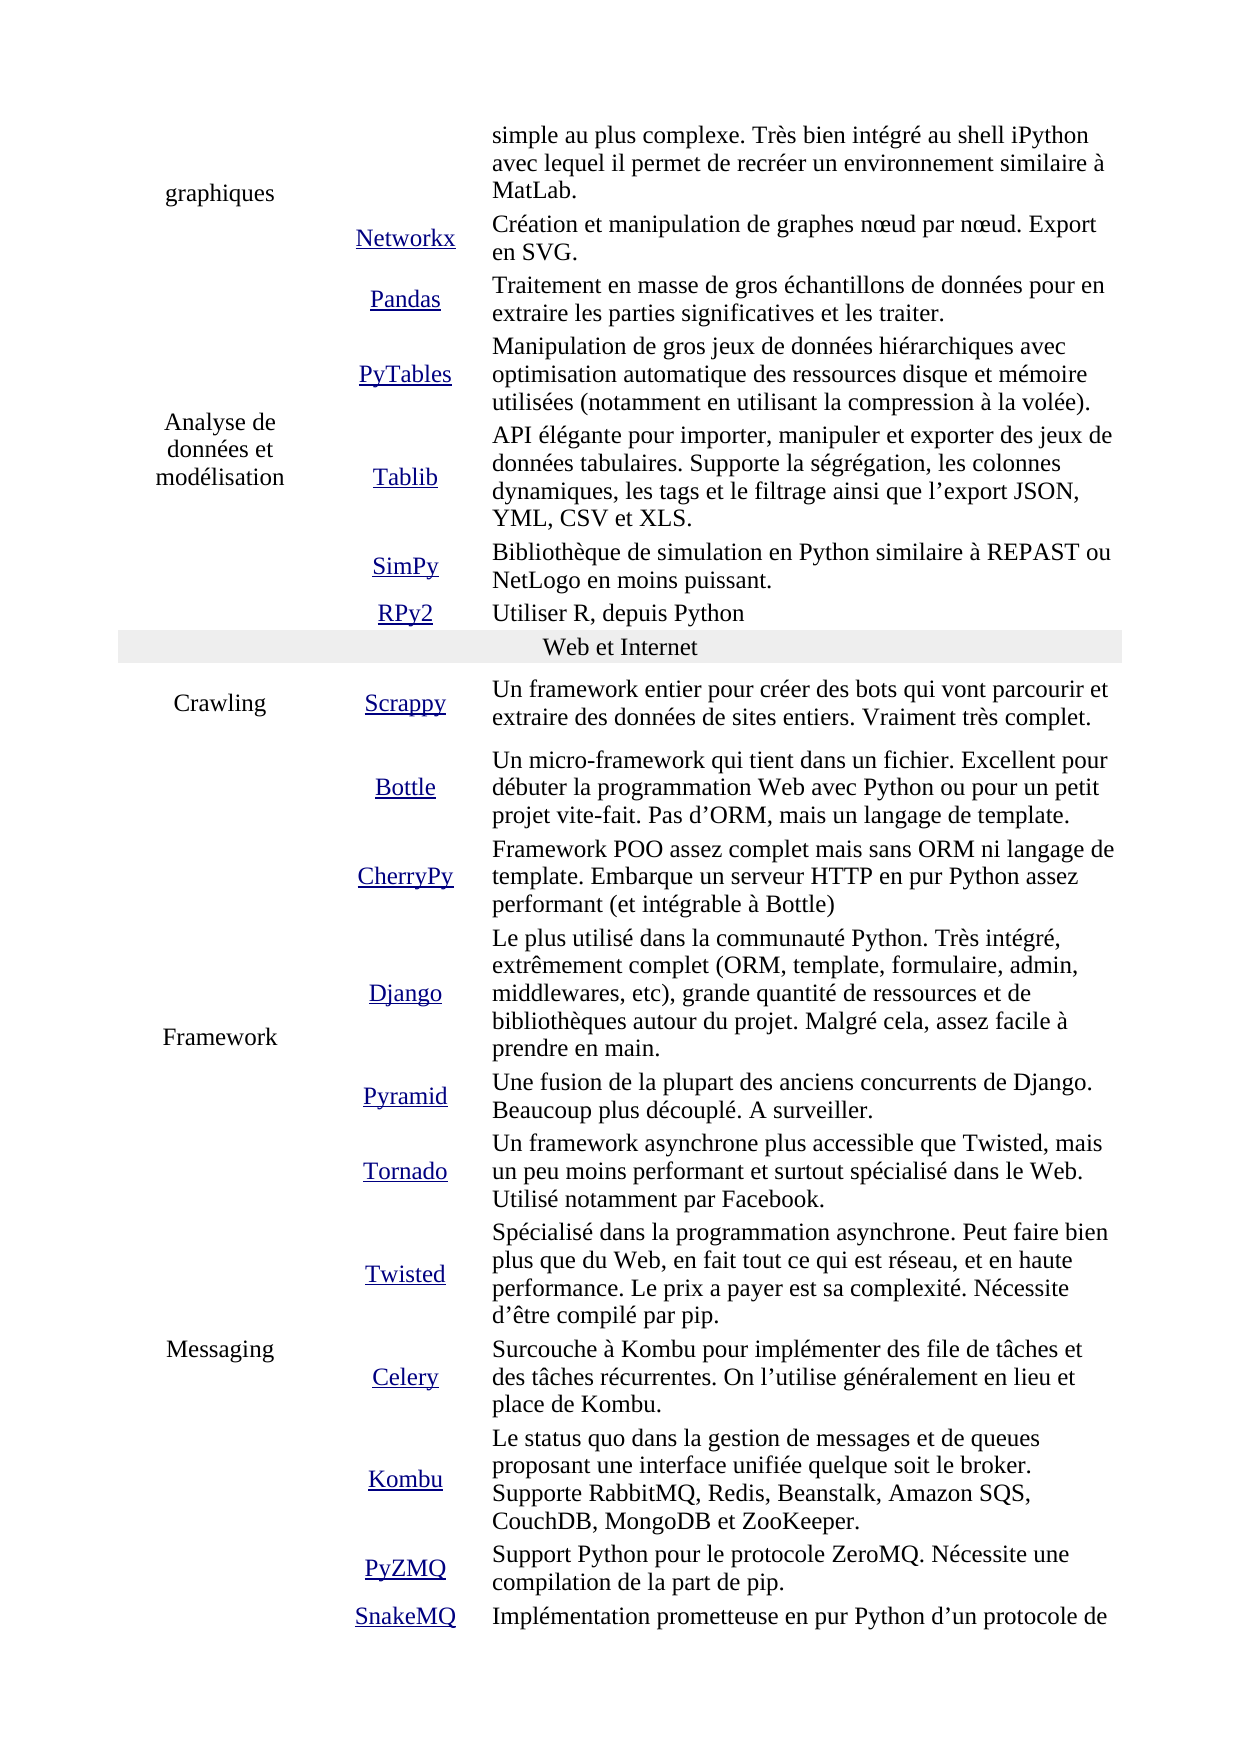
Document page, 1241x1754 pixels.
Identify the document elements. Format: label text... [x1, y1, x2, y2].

table_cell RPy2 [322, 596, 489, 630]
table_cell Un framework entier pour créer des bots qui vont parcourir et extraire des données de sites entiers. Vraiment très complet. [489, 664, 1122, 743]
table_cell graphiques [118, 118, 322, 268]
table_cell Kombu [322, 1421, 489, 1538]
table_cell Crawling [118, 664, 322, 743]
table_cell Le status quo dans la gestion de messages et de queues proposant une interface unifiée quelque soit le broker. Supporte RabbitMQ, Redis, Beanstalk, Amazon SQS, CouchDB, MongoDB et ZooKeeper. [489, 1421, 1122, 1538]
table_cell Surcouche à Kombu pour implémenter des file de tâches et des tâches récurrentes. On l’utilise généralement en lieu et place de Kombu. [489, 1332, 1122, 1421]
table_cell Bibliothèque de simulation en Python similaire à REPAST ou NetLogo en moins puissant. [489, 535, 1122, 596]
table_cell Messaging [118, 1332, 322, 1632]
table_cell Twisted [322, 1215, 489, 1332]
table_cell Un framework asynchrone plus accessible que Twisted, mais un peu moins performant et surtout spécialisé dans le Web. Utilisé notamment par Facebook. [489, 1126, 1122, 1215]
table_cell Implémentation prometteuse en pur Python d’un protocole de [489, 1599, 1122, 1632]
table_cell PyZMQ [322, 1538, 489, 1599]
table_cell Spécialisé dans la programmation asynchrone. Peut faire bien plus que du Web, en fait tout ce qui est réseau, et en haute performance. Le prix a payer est sa complexité. Nécessite d’être compilé par pip. [489, 1215, 1122, 1332]
table_cell Un micro-framework qui tient dans un fichier. Excellent pour débuter la programmation Web avec Python ou pour un petit projet vite-fait. Pas d’ORM, mais un langage de template. [489, 743, 1122, 832]
table_cell Création et manipulation de graphes nœud par nœud. Export en SVG. [489, 207, 1122, 268]
table_cell Utiliser R, depuis Python [489, 596, 1122, 630]
table_cell Pandas [322, 268, 489, 329]
table_cell Le plus utilisé dans la communauté Python. Très intégré, extrêmement complet (ORM, template, formulaire, admin, middlewares, etc), grande quantité de ressources et de bibliothèques autour du projet. Malgré cela, assez facile à prendre en main. [489, 921, 1122, 1065]
table_cell simple au plus complexe. Très bien intégré au shell iPython avec lequel il permet de recréer un environnement similaire à MatLab. [489, 118, 1122, 207]
table_cell PyTables [322, 330, 489, 418]
table_cell Tornado [322, 1126, 489, 1215]
table_cell SimPy [322, 535, 489, 596]
table_cell Tablib [322, 419, 489, 535]
table_cell Networkx [322, 207, 489, 268]
table_cell Web et Internet [118, 630, 1122, 663]
table_cell Scrappy [322, 664, 489, 743]
table_cell API élégante pour importer, manipuler et exporter des jeux de données tabulaires. Supporte la ségrégation, les colonnes dynamiques, les tags et le filtrage ainsi que l’export JSON, YML, CSV et XLS. [489, 419, 1122, 535]
table_cell [322, 118, 489, 207]
table_cell Support Python pour le protocole ZeroMQ. Nécessite une compilation de la part de pip. [489, 1538, 1122, 1599]
table_cell CherryPy [322, 832, 489, 921]
table_cell Celery [322, 1332, 489, 1421]
table_cell Framework [118, 743, 322, 1332]
table_cell SnakeMQ [322, 1599, 489, 1632]
table_cell Bottle [322, 743, 489, 832]
table_cell Une fusion de la plupart des anciens concurrents de Django. Beaucoup plus découplé. A surveiller. [489, 1065, 1122, 1126]
table_cell Django [322, 921, 489, 1065]
table_cell Framework POO assez complet mais sans ORM ni langage de template. Embarque un serveur HTTP en pur Python assez performant (et intégrable à Bottle) [489, 832, 1122, 921]
table_cell Manipulation de gros jeux de données hiérarchiques avec optimisation automatique des ressources disque et mémoire utilisées (notamment en utilisant la compression à la volée). [489, 330, 1122, 418]
table_cell Analyse de données et modélisation [118, 268, 322, 630]
table_cell Pyramid [322, 1065, 489, 1126]
table_cell Traitement en masse de gros échantillons de données pour en extraire les parties significatives et les traiter. [489, 268, 1122, 329]
